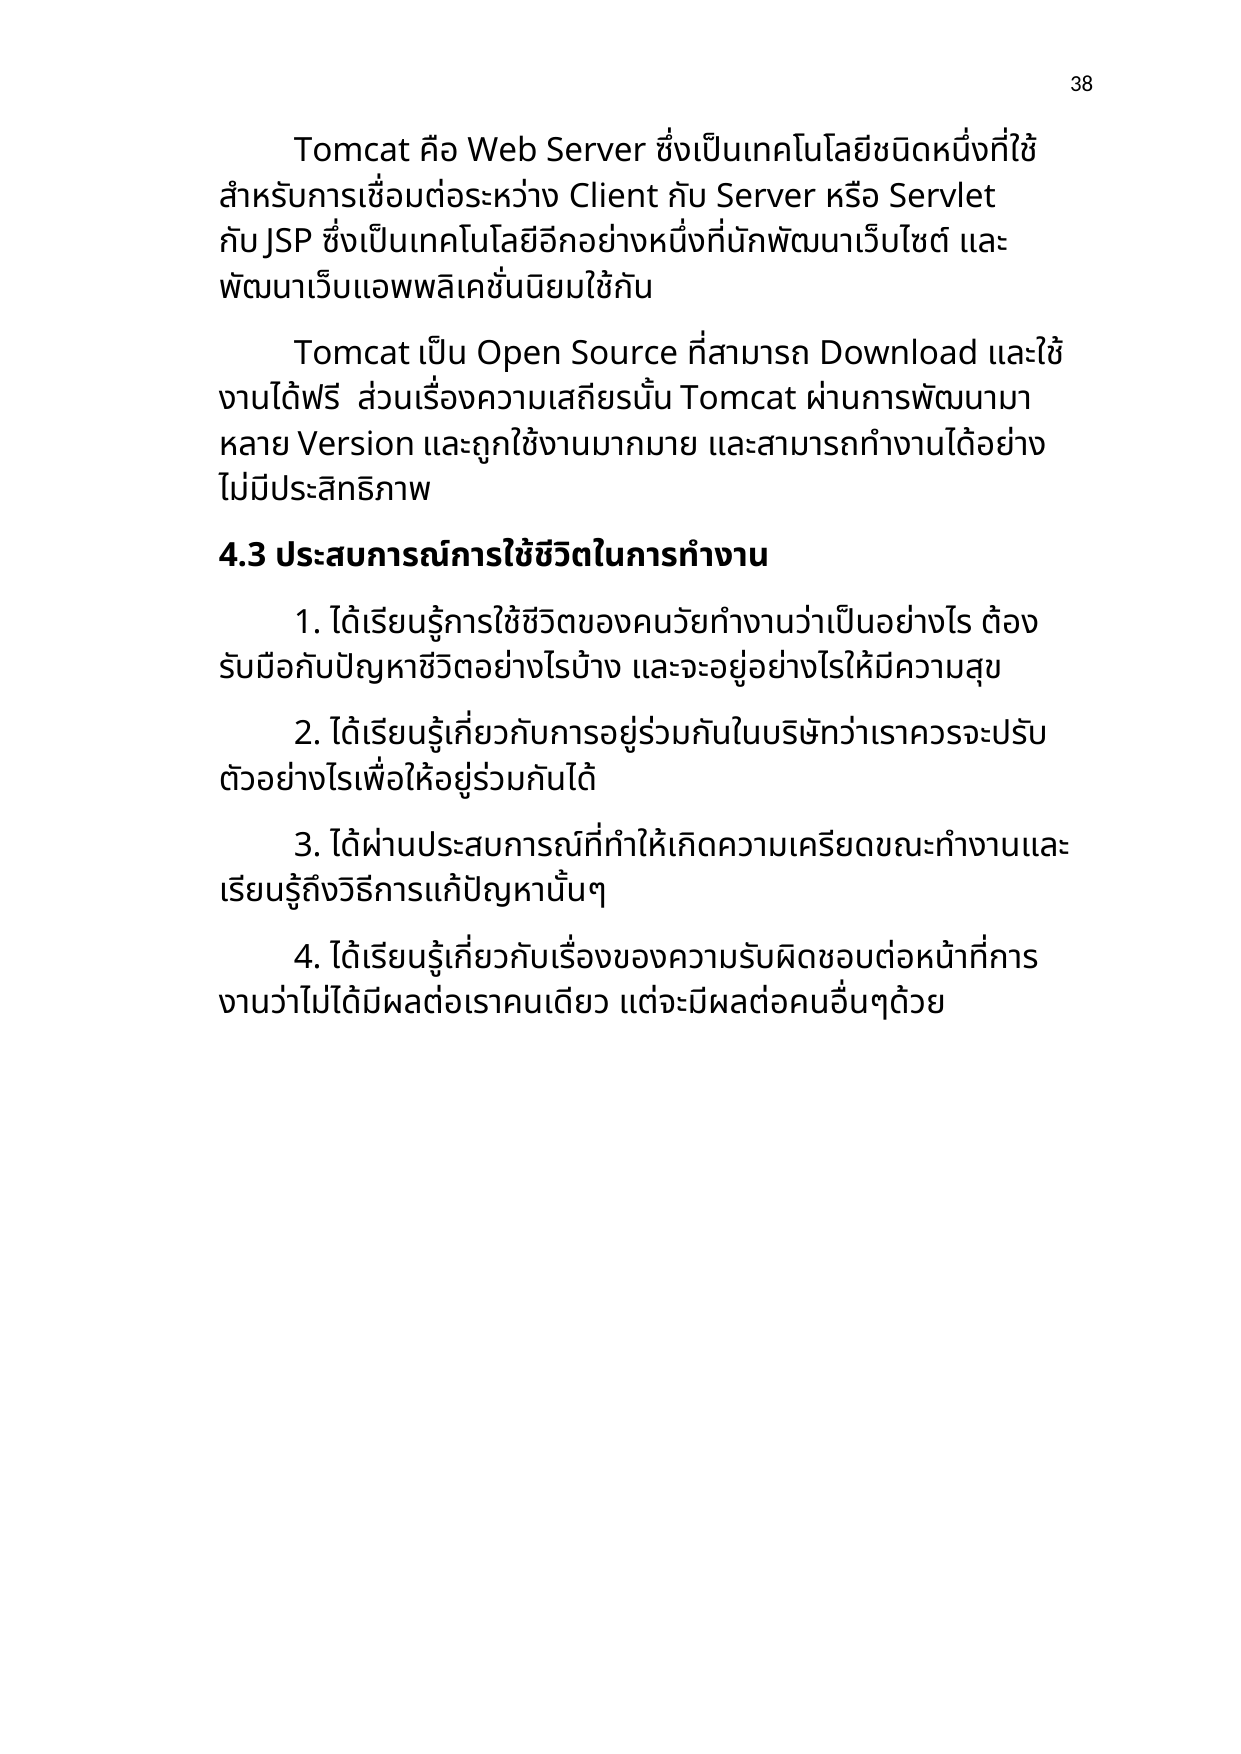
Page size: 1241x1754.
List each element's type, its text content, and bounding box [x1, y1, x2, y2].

text 2. ได้เรียนรู้เกี่ยวกับการอยู่ร่วมกันในบริษัทว่าเราควรจะปรับตัวอย่างไรเพื่อให้อยู่ร่วมกันได้ [218, 709, 1087, 800]
text 1. ได้เรียนรู้การใช้ชีวิตของคนวัยทำงานว่าเป็นอย่างไร ต้องรับมือกับปัญหาชีวิตอย่างไรบ้าง และจะอยู่อย่างไรให้มีความสุข [218, 597, 1087, 688]
text 4.3 ประสบการณ์การใช้ชีวิตในการทำงาน [218, 531, 1087, 577]
text 3. ได้ผ่านประสบการณ์ที่ทำให้เกิดความเครียดขณะทำงานและเรียนรู้ถึงวิธีการแก้ปัญหานั้นๆ [218, 821, 1087, 912]
text Tomcat คือ Web Server ซึ่งเป็นเทคโนโลยีชนิดหนึ่งที่ใช้สำหรับการเชื่อมต่อระหว่าง Client กับ Server หรือ Servlet กับJSP ซึ่งเป็นเทคโนโลยีอีกอย่างหนึ่งที่นักพัฒนาเว็บไซต์ และ พัฒนาเว็บแอพพลิเคชั่นนิยมใช้กัน [218, 126, 1087, 308]
text 4. ได้เรียนรู้เกี่ยวกับเรื่องของความรับผิดชอบต่อหน้าที่การงานว่าไม่ได้มีผลต่อเราคนเดียว แต่จะมีผลต่อคนอื่นๆด้วย [218, 932, 1087, 1023]
text Tomcatเป็น Open Source ที่สามารถ Download และใช้งานได้ฟรี ส่วนเรื่องความเสถียรนั้นTomcat ผ่านการพัฒนามาหลายVersionและถูกใช้งานมากมาย และสามารถทำงานได้อย่างไม่มีประสิทธิภาพ [218, 329, 1087, 510]
